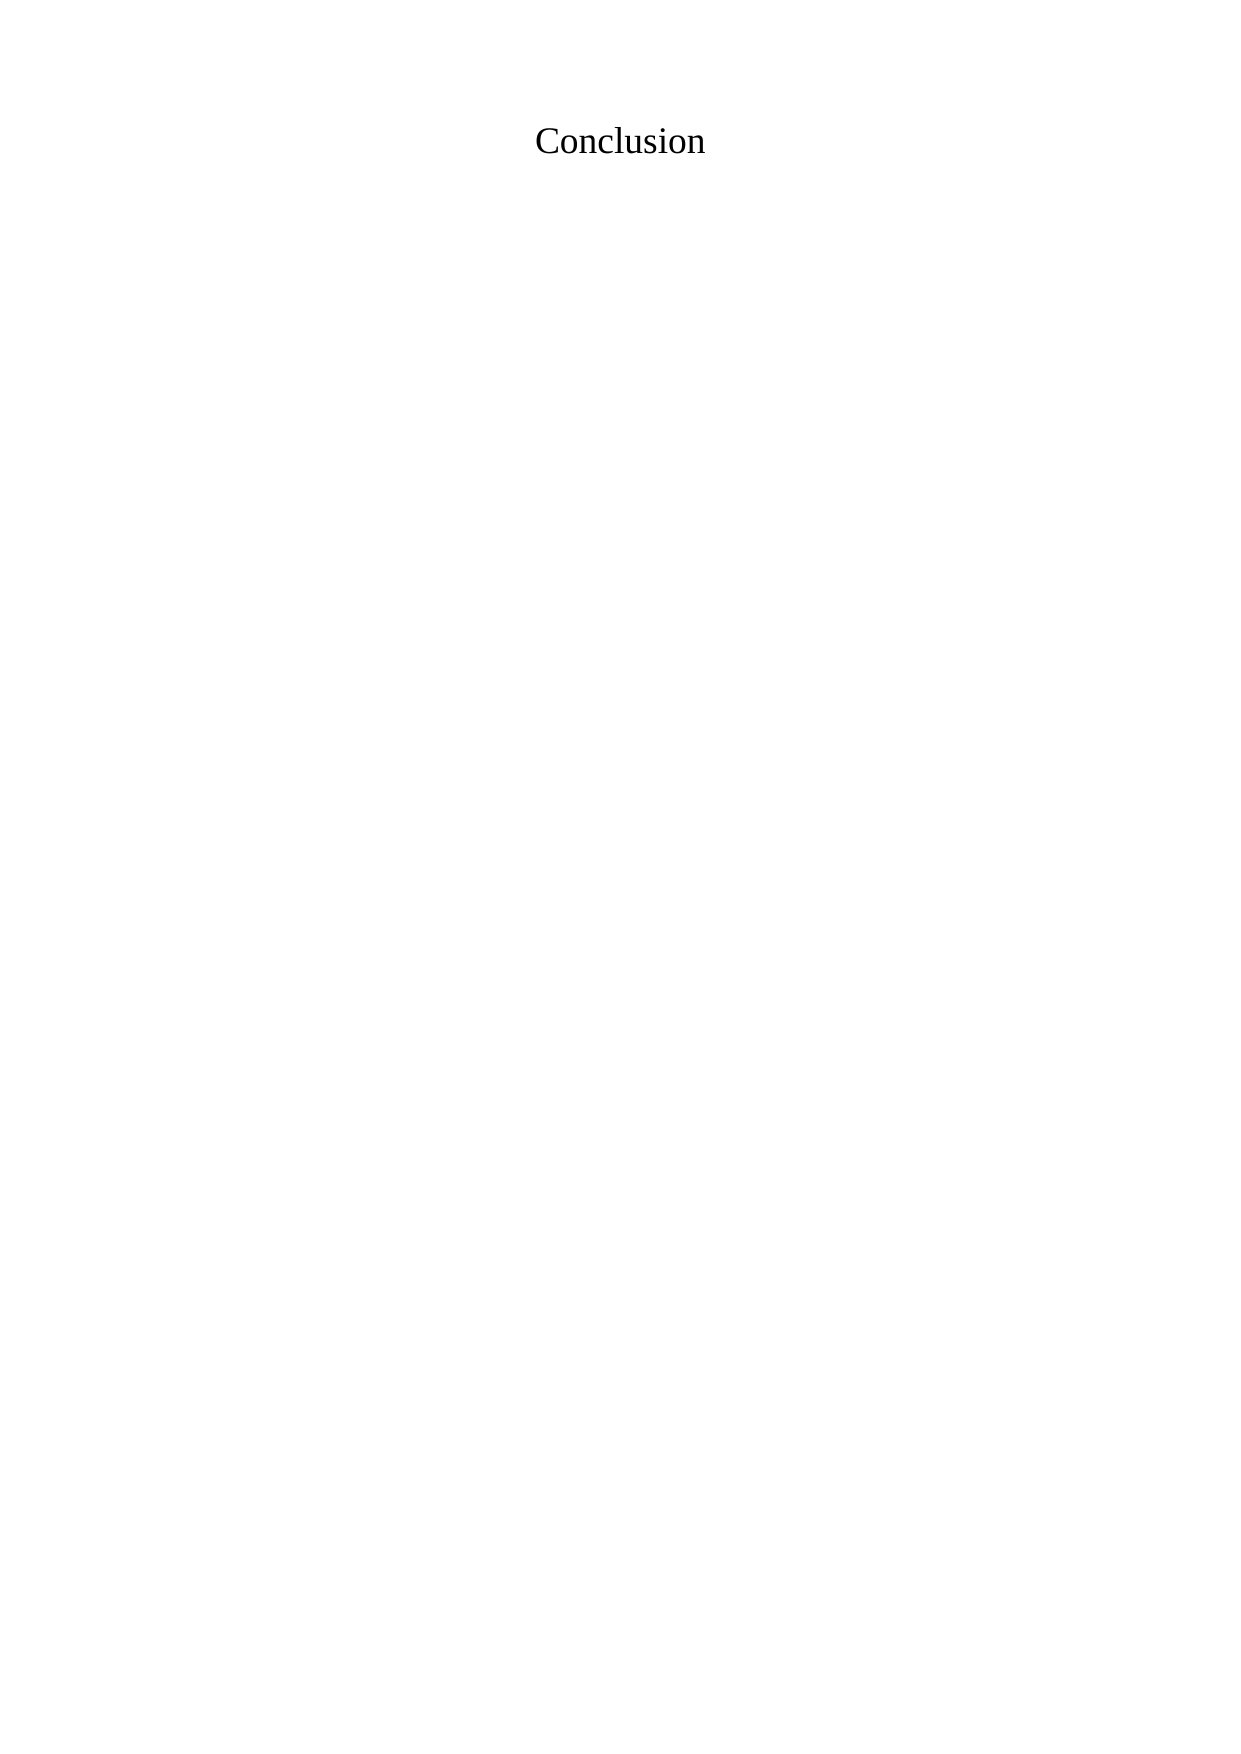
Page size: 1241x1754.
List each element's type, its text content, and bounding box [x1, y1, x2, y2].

text Conclusion [118, 118, 1122, 161]
